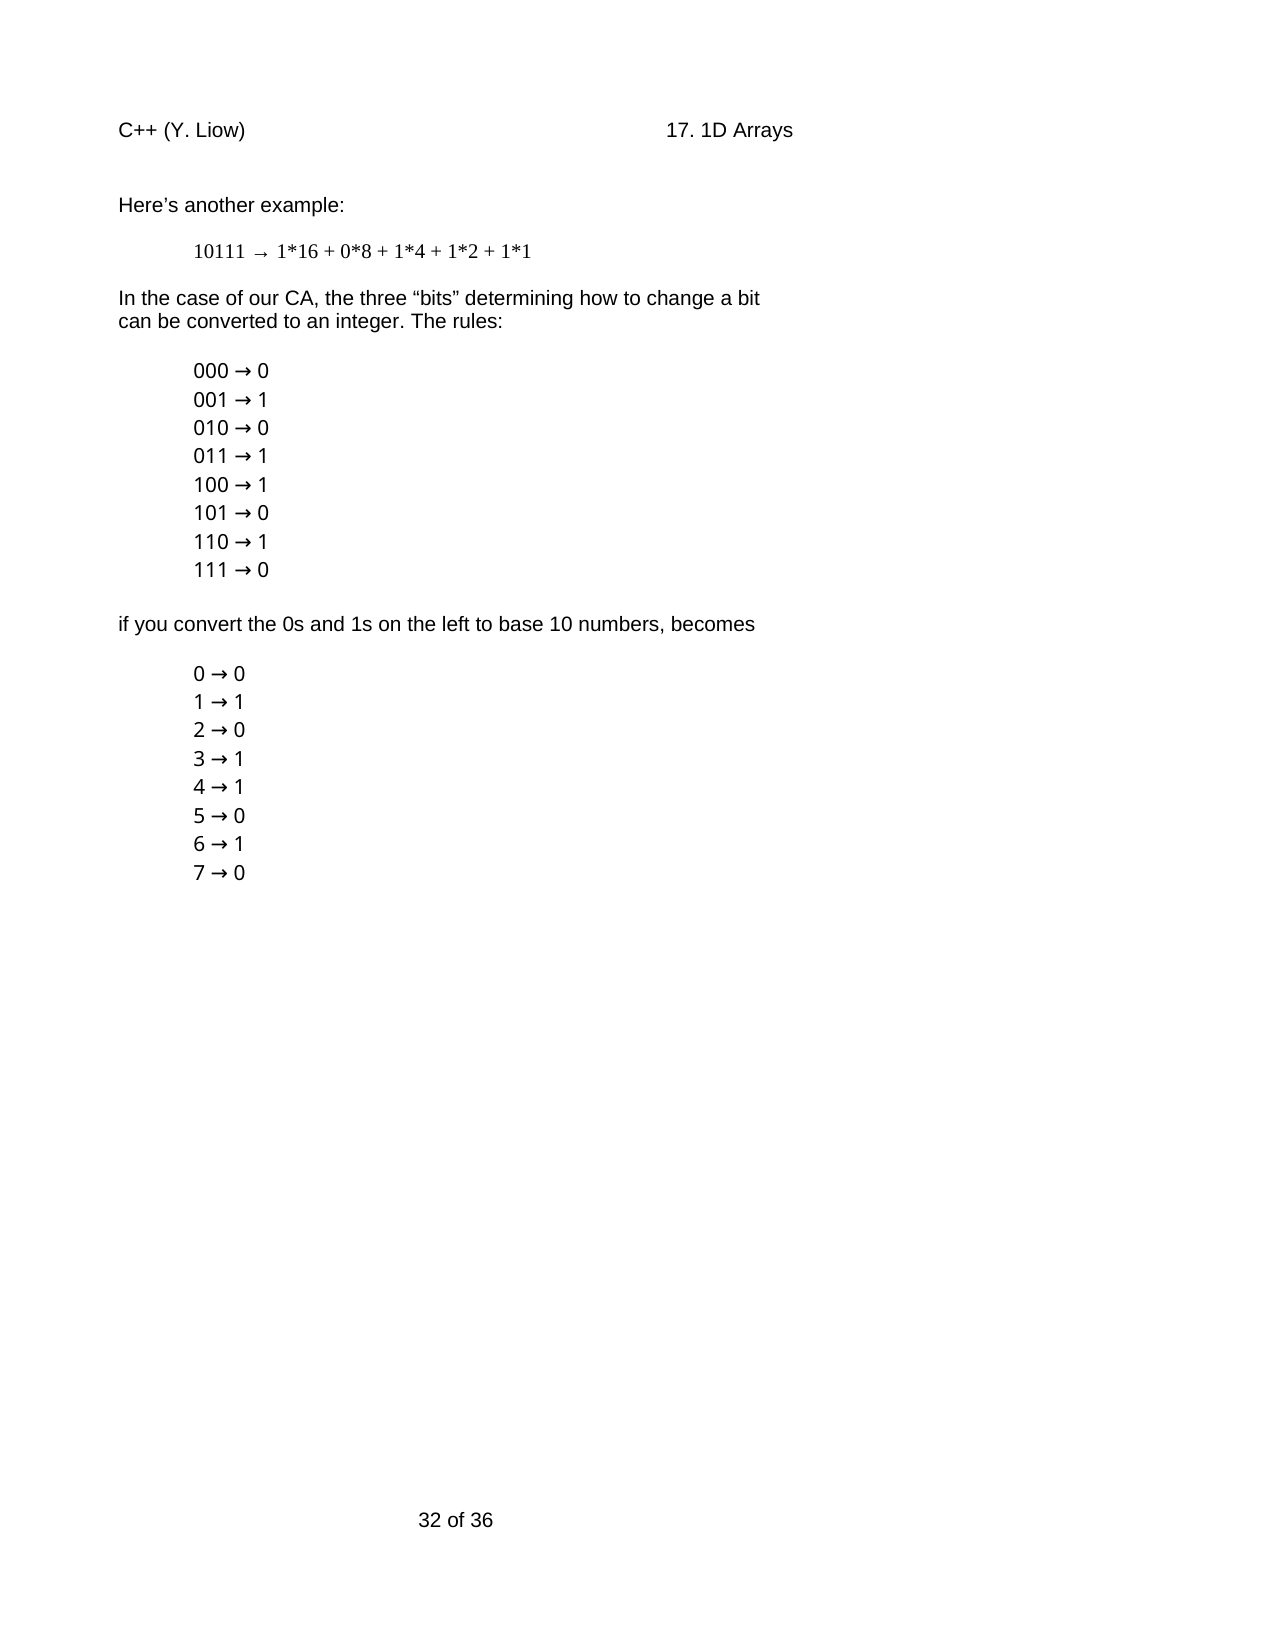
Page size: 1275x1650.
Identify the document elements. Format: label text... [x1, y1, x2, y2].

text 000 → 0 [118, 356, 793, 385]
text 0 → 0 [118, 659, 793, 687]
text 10111 → 1*16 + 0*8 + 1*4 + 1*2 + 1*1 [118, 240, 793, 263]
text In the case of our CA, the three “bits” determining how to change a bit can be converted to an integer. The rules: [118, 287, 793, 333]
text 100 → 1 [118, 470, 793, 498]
text if you convert the 0s and 1s on the left to base 10 numbers, becomes [118, 612, 793, 636]
text 010 → 0 [118, 413, 793, 442]
text 011 → 1 [118, 442, 793, 470]
text 101 → 0 [118, 498, 793, 527]
text 111 → 0 [118, 555, 793, 584]
text 6 → 1 [118, 829, 793, 858]
text Here’s another example: [118, 194, 793, 217]
text 110 → 1 [118, 527, 793, 555]
text 5 → 0 [118, 801, 793, 829]
text 1 → 1 [118, 687, 793, 716]
text 2 → 0 [118, 716, 793, 744]
text 001 → 1 [118, 385, 793, 413]
text 7 → 0 [118, 858, 793, 886]
text 4 → 1 [118, 772, 793, 801]
text 3 → 1 [118, 744, 793, 772]
